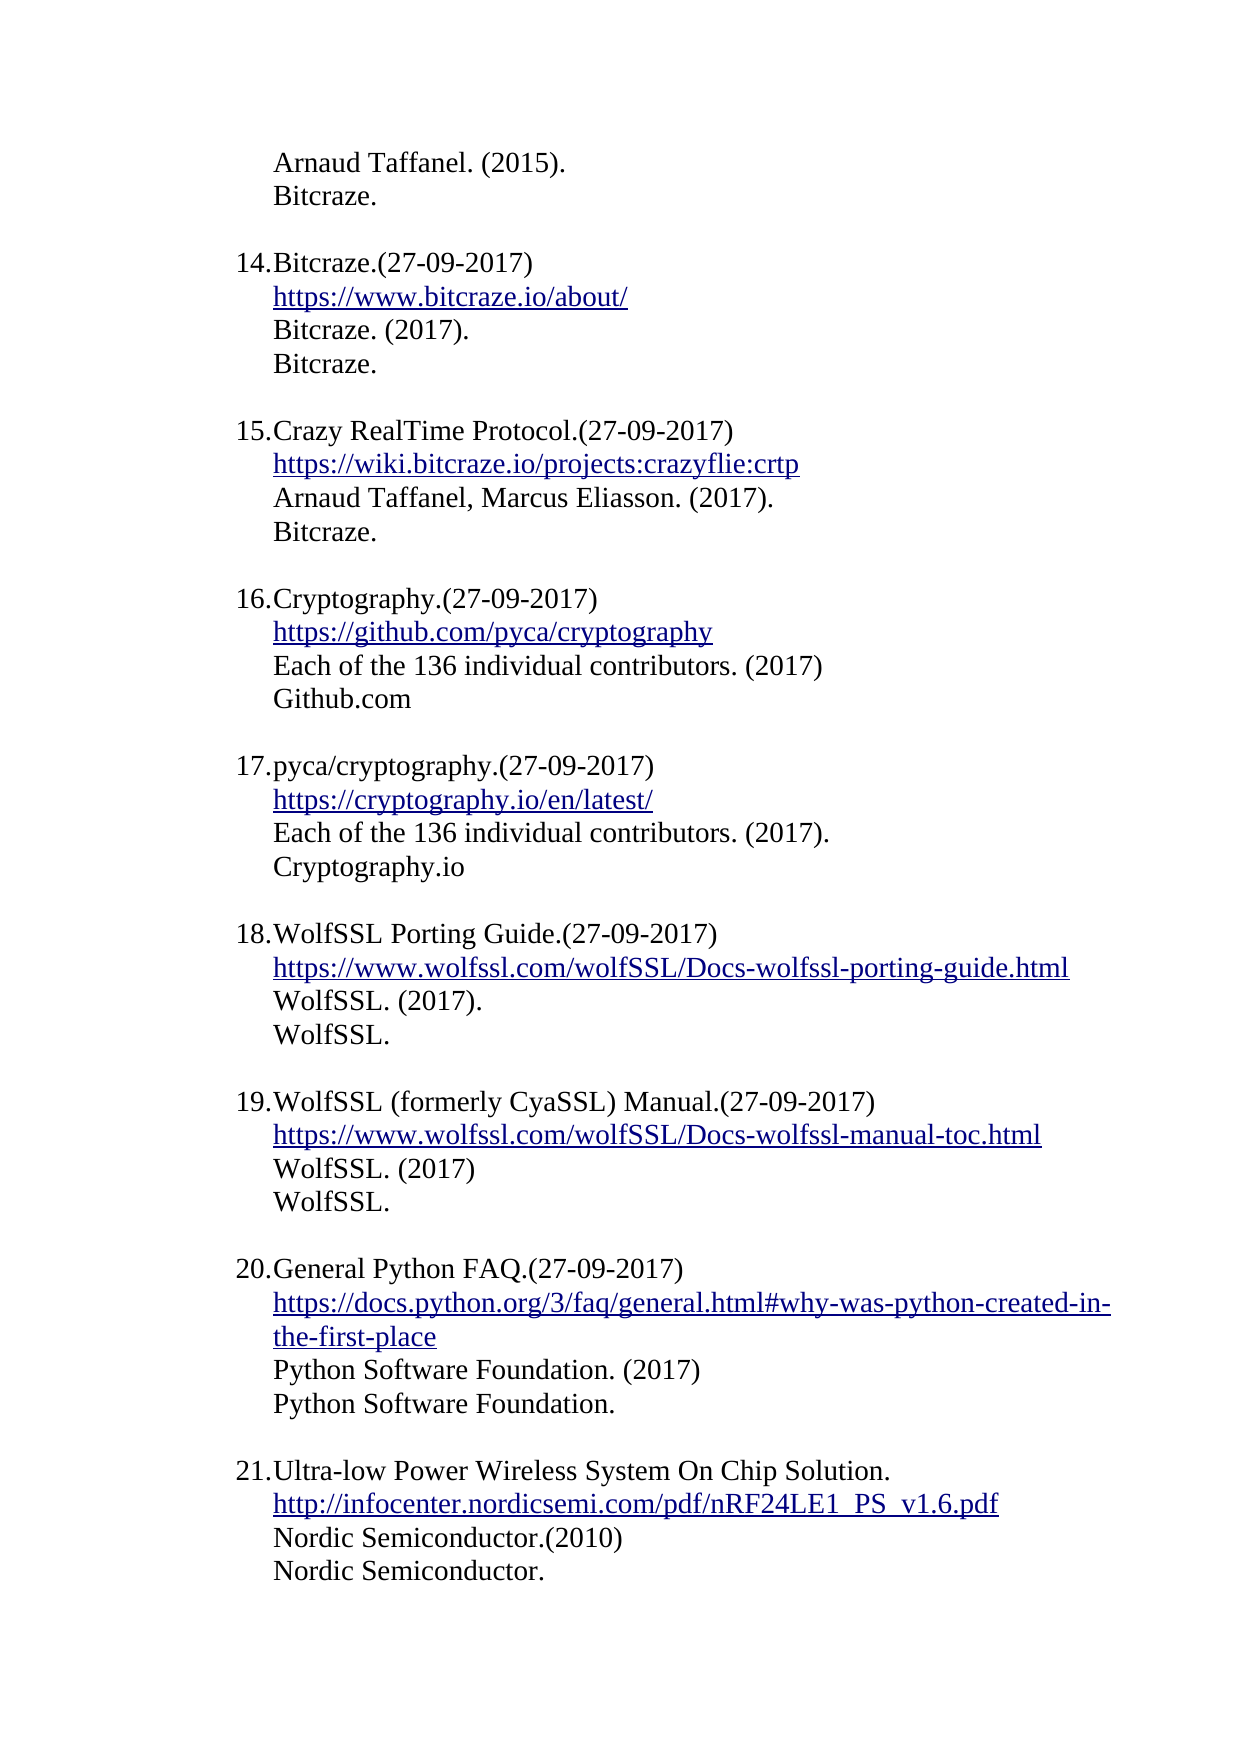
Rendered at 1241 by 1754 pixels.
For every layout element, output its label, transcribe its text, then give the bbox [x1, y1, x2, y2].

list Ultra-low Power Wireless System On Chip Solution. http://infocenter.nordicsemi.com/pdf/nRF24LE1_PS_v1.6.pdf Nordic Semiconductor.(2010) Nordic Semiconductor. [235, 1453, 1119, 1587]
list WolfSSL (formerly CyaSSL) Manual.(27-09-2017) https://www.wolfssl.com/wolfSSL/Docs-wolfssl-manual-toc.html WolfSSL. (2017) WolfSSL. [235, 1084, 1119, 1218]
list Crazy RealTime Protocol.(27-09-2017) https://wiki.bitcraze.io/projects:crazyflie:crtp Arnaud Taffanel, Marcus Eliasson. (2017). Bitcraze. [235, 413, 1119, 547]
list Cryptography.(27-09-2017) https://github.com/pyca/cryptography Each of the 136 individual contributors. (2017) Github.com [235, 581, 1119, 715]
list Bitcraze.(27-09-2017) https://www.bitcraze.io/about/ Bitcraze. (2017). Bitcraze. [235, 245, 1119, 379]
list General Python FAQ.(27-09-2017) https://docs.python.org/3/faq/general.html#why-was-python-created-in-the-first-place Python Software Foundation. (2017) Python Software Foundation. [235, 1252, 1119, 1419]
list WolfSSL Porting Guide.(27-09-2017) https://www.wolfssl.com/wolfSSL/Docs-wolfssl-porting-guide.html WolfSSL. (2017). WolfSSL. [235, 916, 1119, 1050]
list pyca/cryptography.(27-09-2017) https://cryptography.io/en/latest/ Each of the 136 individual contributors. (2017). Cryptography.io [235, 748, 1119, 883]
list Arnaud Taffanel. (2015). Bitcraze. [235, 145, 1119, 212]
